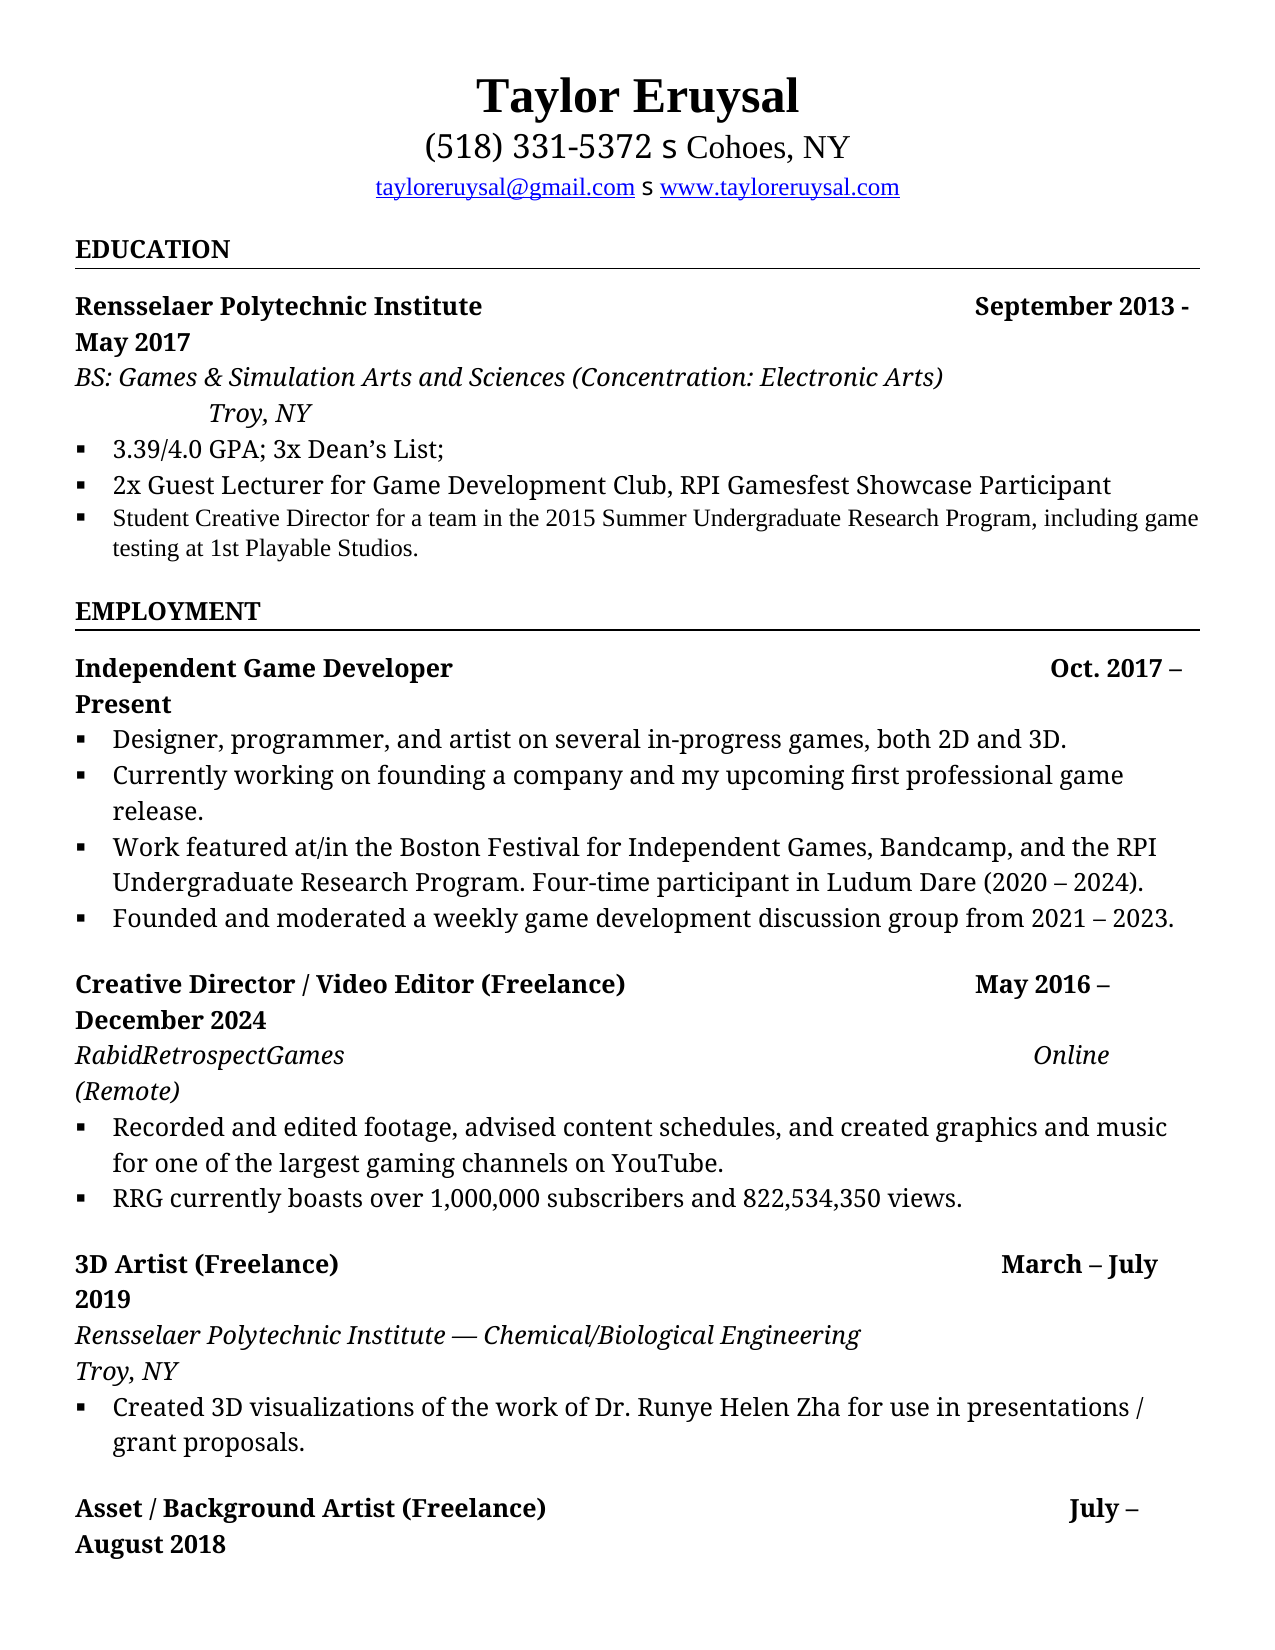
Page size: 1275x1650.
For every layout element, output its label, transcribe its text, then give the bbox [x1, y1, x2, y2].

text Rensselaer Polytechnic Institute September 2013 - May 2017 [75, 289, 1200, 358]
list Founded and moderated a weekly game development discussion group from 2021 – 2023. [75, 901, 1200, 935]
list Recorded and edited footage, advised content schedules, and created graphics and music for one of the largest gaming channels on YouTube. [75, 1109, 1200, 1179]
list Designer, programmer, and artist on several in-progress games, both 2D and 3D. [75, 722, 1200, 756]
list Student Creative Director for a team in the 2015 Summer Undergraduate Research Program, including game testing at 1st Playable Studios. [75, 503, 1200, 562]
text Asset / Background Artist (Freelance) July – August 2018 [75, 1491, 1200, 1560]
list Currently working on founding a company and my upcoming first professional game release. [75, 758, 1200, 828]
list 3.39/4.0 GPA; 3x Dean’s List; [75, 432, 1200, 466]
text (518) 331-5372 s Cohoes, NY [75, 123, 1200, 168]
text Independent Game Developer Oct. 2017 – Present [75, 651, 1200, 720]
text RabidRetrospectGames Online (Remote) [75, 1038, 1200, 1108]
text Creative Director / Video Editor (Freelance) May 2016 – December 2024 [75, 967, 1200, 1036]
text tayloreruysal@gmail.com s www.tayloreruysal.com [75, 168, 1200, 203]
list 2x Guest Lecturer for Game Development Club, RPI Gamesfest Showcase Participant [75, 467, 1200, 501]
text Rensselaer Polytechnic Institute — Chemical/Biological Engineering Troy, NY [75, 1318, 1200, 1388]
text 3D Artist (Freelance) March – July 2019 [75, 1246, 1200, 1316]
text EMPLOYMENT [75, 593, 1200, 629]
text Taylor Eruysal [75, 66, 1200, 123]
text EDUCATION [75, 231, 1200, 268]
text BS: Games & Simulation Arts and Sciences (Concentration: Electronic Arts) Troy, NY [75, 360, 1200, 430]
list RRG currently boasts over 1,000,000 subscribers and 822,534,350 views. [75, 1181, 1200, 1215]
list Work featured at/in the Boston Festival for Independent Games, Bandcamp, and the RPI Undergraduate Research Program. Four-time participant in Ludum Dare (2020 – 2024). [75, 829, 1200, 899]
list Created 3D visualizations of the work of Dr. Runye Helen Zha for use in presentations / grant proposals. [75, 1389, 1200, 1459]
